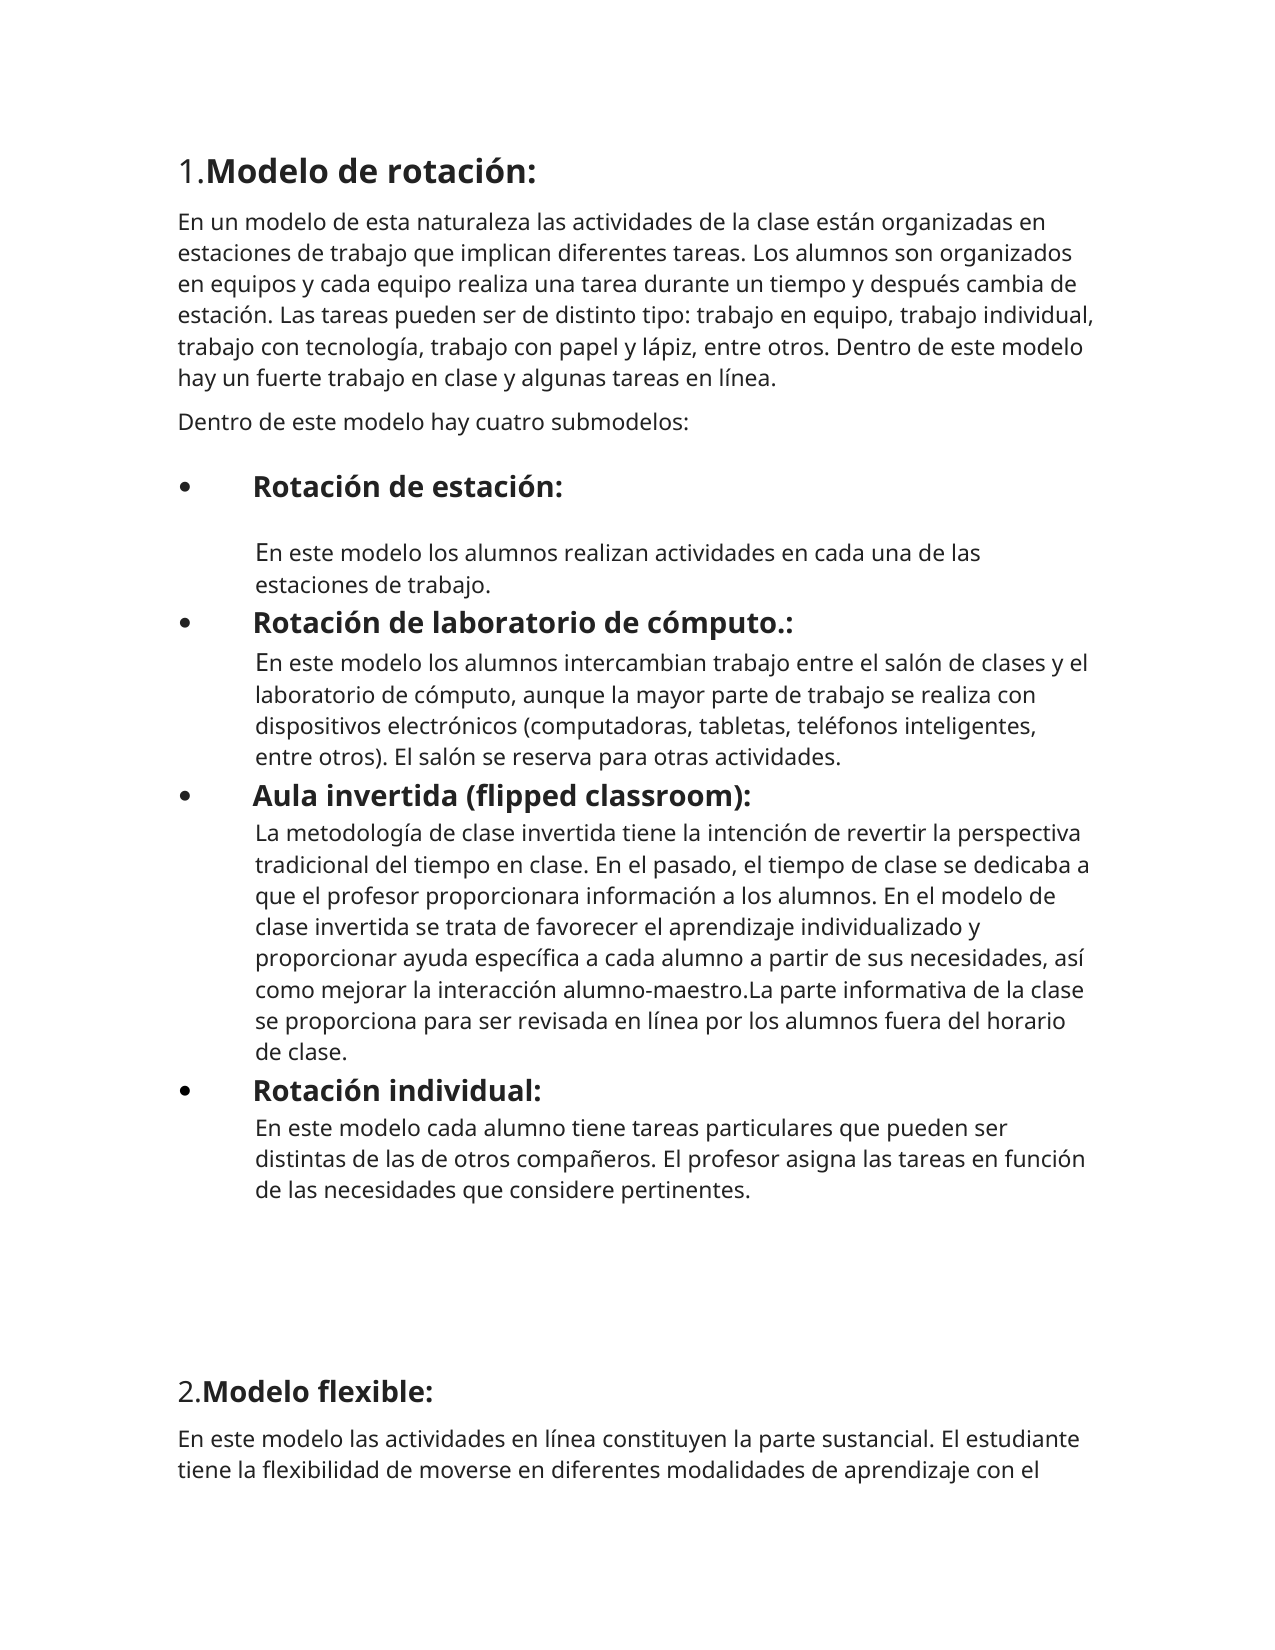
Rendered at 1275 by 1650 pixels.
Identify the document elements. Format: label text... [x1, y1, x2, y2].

text 1.Modelo de rotación: [177, 148, 1098, 193]
list Rotación individual: [180, 1070, 1098, 1109]
list Rotación de laboratorio de cómputo.: [180, 603, 1098, 642]
text Dentro de este modelo hay cuatro submodelos: [177, 406, 1098, 437]
text En este modelo los alumnos intercambian trabajo entre el salón de clases y el laboratorio de cómputo, aunque la mayor parte de trabajo se realiza con dispositivos electrónicos (computadoras, tabletas, teléfonos inteligentes, entre otros). El salón se reserva para otras actividades. [255, 645, 1098, 773]
list Aula invertida (flipped classroom): [180, 775, 1098, 815]
list Rotación de estación: [180, 466, 1098, 506]
text 2.Modelo flexible: [177, 1371, 1098, 1411]
text En este modelo las actividades en línea constituyen la parte sustancial. El estudiante tiene la flexibilidad de moverse en diferentes modalidades de aprendizaje con el [177, 1423, 1098, 1486]
text En un modelo de esta naturaleza las actividades de la clase están organizadas en estaciones de trabajo que implican diferentes tareas. Los alumnos son organizados en equipos y cada equipo realiza una tarea durante un tiempo y después cambia de estación. Las tareas pueden ser de distinto tipo: trabajo en equipo, trabajo individual, trabajo con tecnología, trabajo con papel y lápiz, entre otros. Dentro de este modelo hay un fuerte trabajo en clase y algunas tareas en línea. [177, 206, 1098, 393]
text En este modelo cada alumno tiene tareas particulares que pueden ser distintas de las de otros compañeros. El profesor asigna las tareas en función de las necesidades que considere pertinentes. [255, 1112, 1098, 1206]
text En este modelo los alumnos realizan actividades en cada una de las estaciones de trabajo. [255, 535, 1098, 600]
text La metodología de clase invertida tiene la intención de revertir la perspectiva tradicional del tiempo en clase. En el pasado, el tiempo de clase se dedicaba a que el profesor proporcionara información a los alumnos. En el modelo de clase invertida se trata de favorecer el aprendizaje individualizado y proporcionar ayuda específica a cada alumno a partir de sus necesidades, así como mejorar la interacción alumno-maestro.La parte informativa de la clase se proporciona para ser revisada en línea por los alumnos fuera del horario de clase. [255, 817, 1098, 1067]
